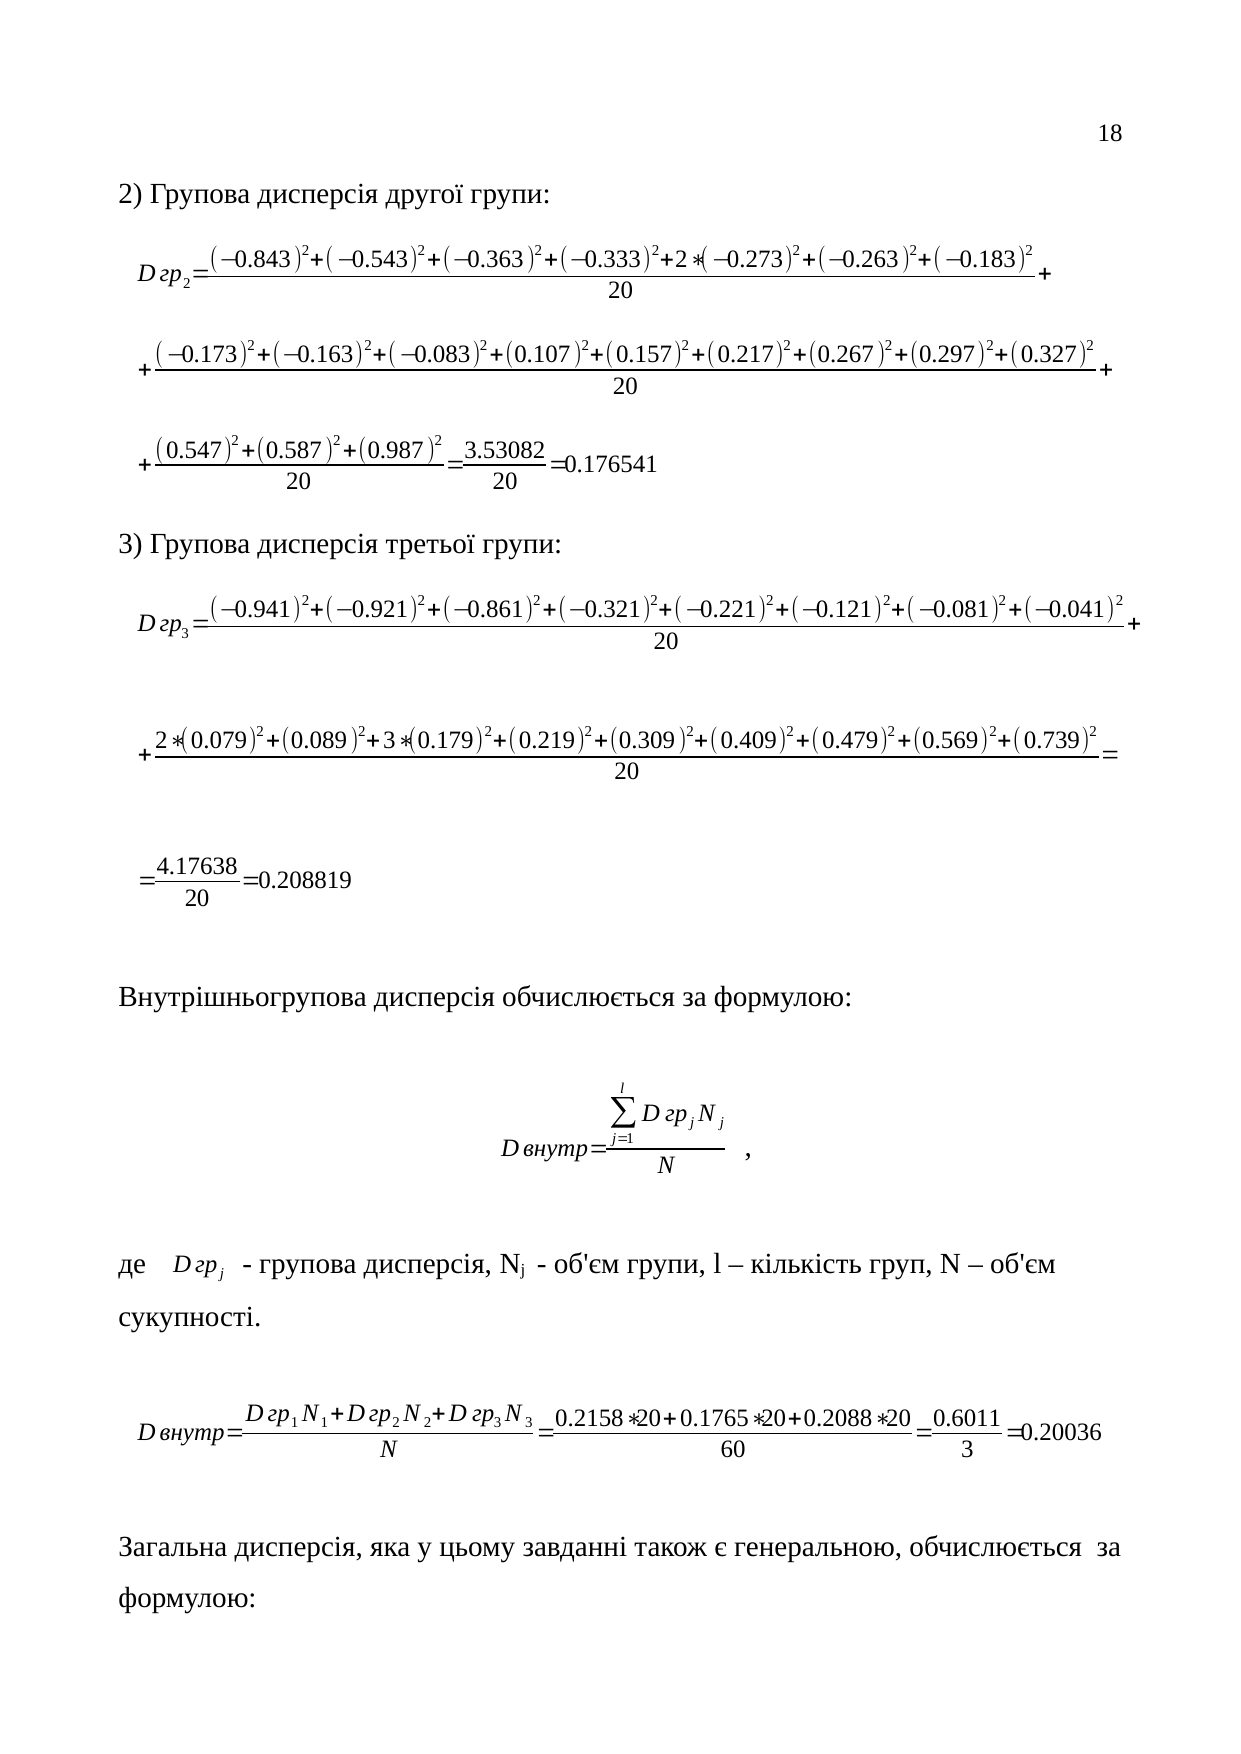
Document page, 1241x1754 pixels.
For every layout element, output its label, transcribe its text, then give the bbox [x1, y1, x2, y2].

text , [118, 1079, 1122, 1179]
text Загальна дисперсія, яка у цьому завданні також є генеральною, обчислюється за формулою: [118, 1529, 1122, 1613]
text 3) Групова дисперсія третьої групи: [118, 526, 1122, 560]
text де - групова дисперсія, Nj - об'єм групи, l – кількість груп, N – об'єм сукупності. [118, 1246, 1122, 1332]
text 2) Групова дисперсія другої групи: [118, 176, 1122, 210]
text Внутрішньогрупова дисперсія обчислюється за формулою: [118, 979, 1122, 1012]
